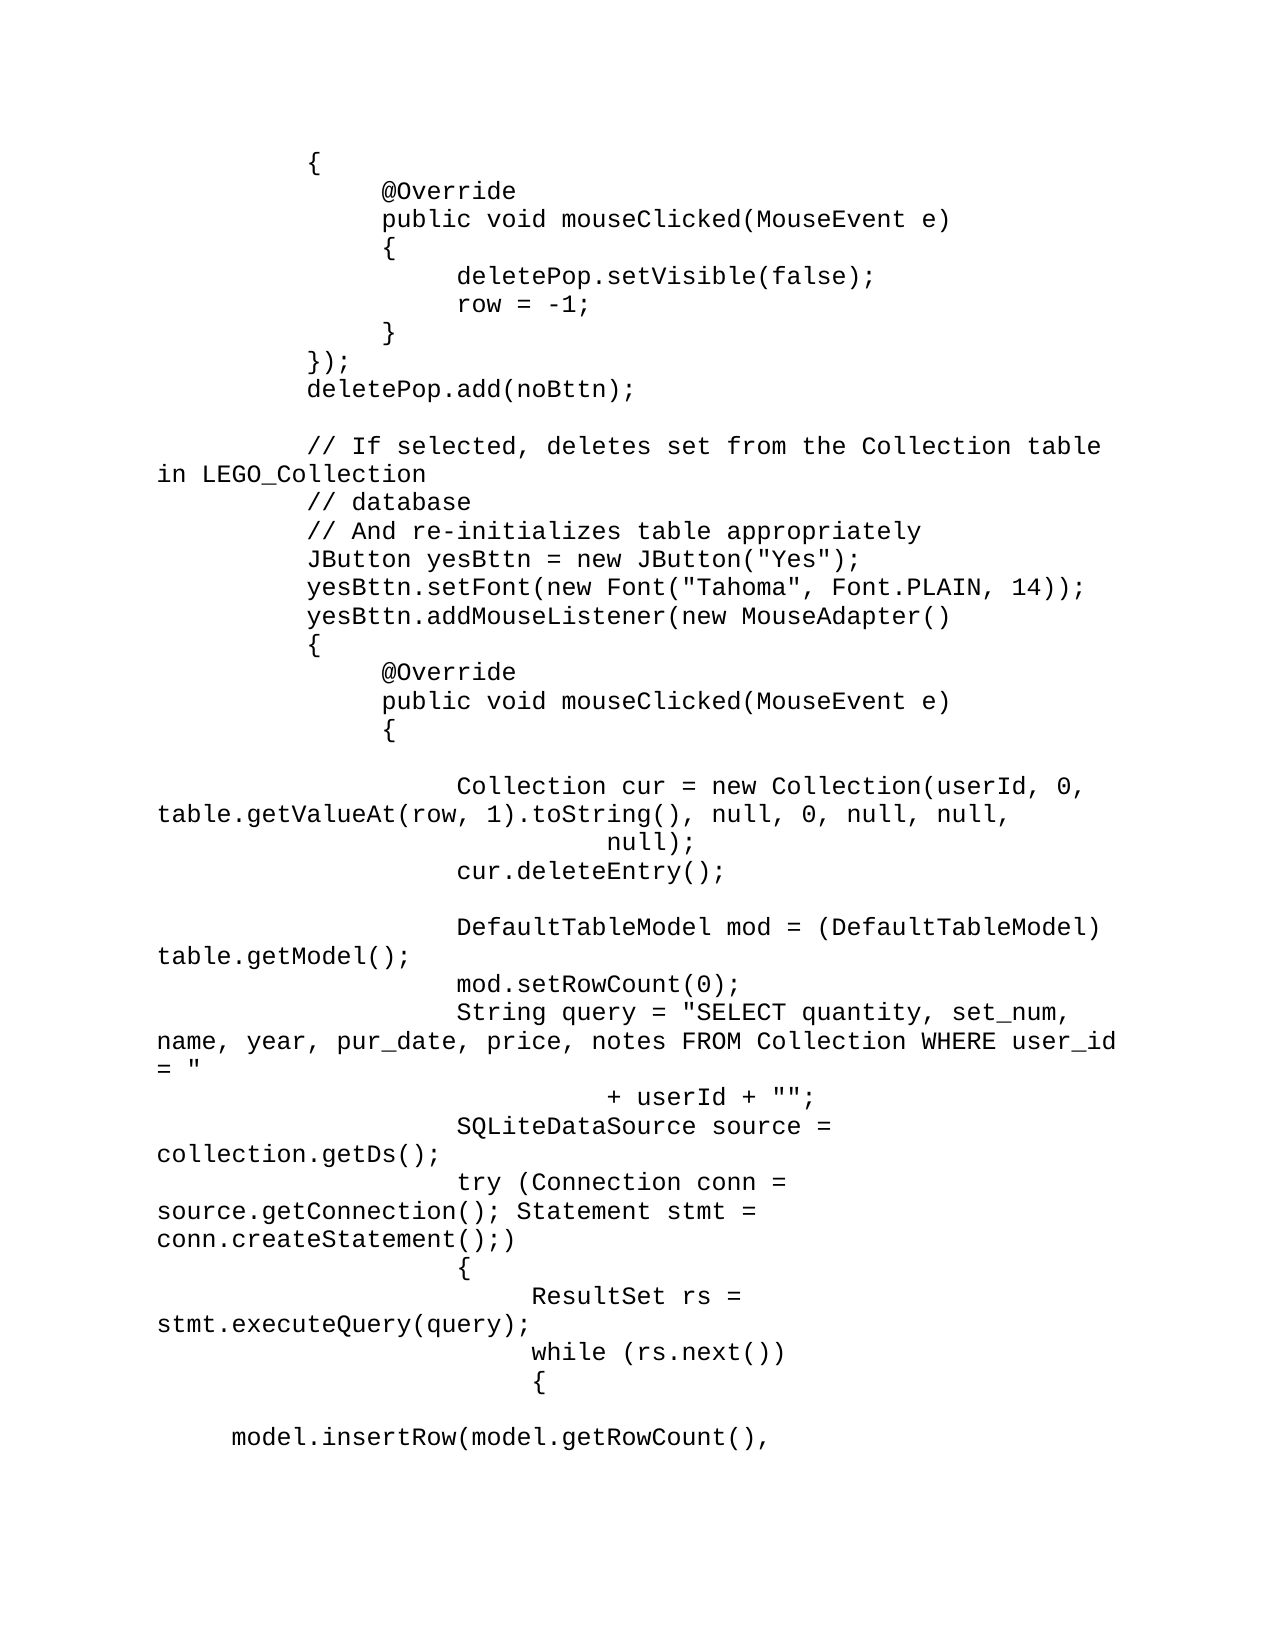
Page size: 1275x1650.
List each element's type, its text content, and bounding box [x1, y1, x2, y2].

text row = -1; [156, 292, 1118, 320]
text yesBttn.addMouseListener(new MouseAdapter() [156, 603, 1118, 632]
text { [156, 1255, 1118, 1283]
text } [156, 320, 1118, 348]
text yesBttn.setFont(new Font("Tahoma", Font.PLAIN, 14)); [156, 575, 1118, 603]
text // database [156, 490, 1118, 518]
text @Override [156, 178, 1118, 207]
text + userId + ""; [156, 1085, 1118, 1113]
text @Override [156, 660, 1118, 688]
text // If selected, deletes set from the Collection table in LEGO_Collection [156, 433, 1118, 490]
text null); [156, 830, 1118, 858]
text cur.deleteEntry(); [156, 858, 1118, 887]
text ResultSet rs = stmt.executeQuery(query); [156, 1283, 1118, 1340]
text { [156, 1368, 1118, 1397]
text { [156, 632, 1118, 660]
text String query = "SELECT quantity, set_num, name, year, pur_date, price, notes FROM Collection WHERE user_id = " [156, 1000, 1118, 1085]
text deletePop.add(noBttn); [156, 377, 1118, 405]
text deletePop.setVisible(false); [156, 263, 1118, 292]
text while (rs.next()) [156, 1340, 1118, 1368]
text SQLiteDataSource source = collection.getDs(); [156, 1113, 1118, 1170]
text DefaultTableModel mod = (DefaultTableModel) table.getModel(); [156, 915, 1118, 972]
text JButton yesBttn = new JButton("Yes"); [156, 547, 1118, 575]
text }); [156, 348, 1118, 377]
text mod.setRowCount(0); [156, 972, 1118, 1000]
text public void mouseClicked(MouseEvent e) [156, 207, 1118, 235]
text { [156, 150, 1118, 178]
text // And re-initializes table appropriately [156, 518, 1118, 547]
text public void mouseClicked(MouseEvent e) [156, 688, 1118, 717]
text model.insertRow(model.getRowCount(), [156, 1397, 1118, 1453]
text try (Connection conn = source.getConnection(); Statement stmt = conn.createStatement();) [156, 1170, 1118, 1255]
text { [156, 235, 1118, 263]
text Collection cur = new Collection(userId, 0, table.getValueAt(row, 1).toString(), null, 0, null, null, [156, 773, 1118, 830]
text { [156, 717, 1118, 745]
